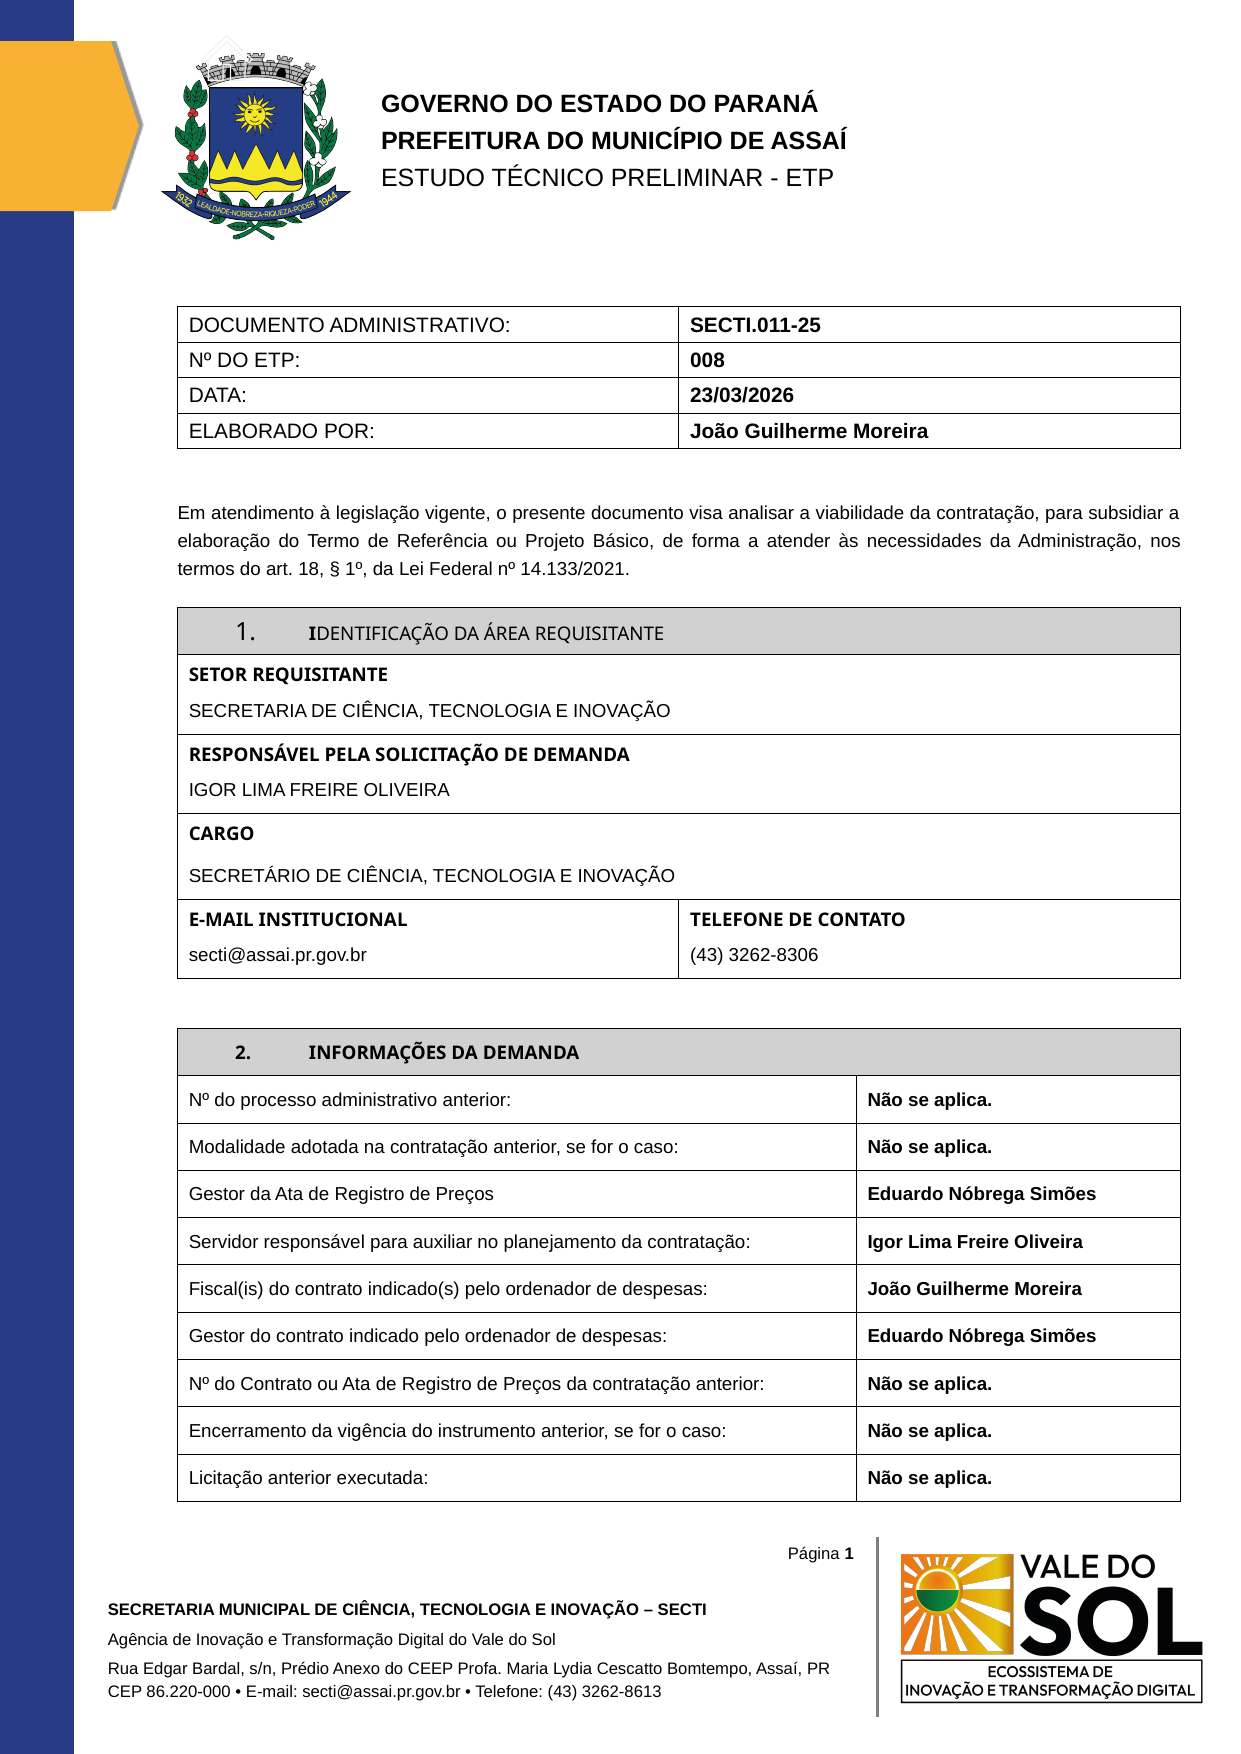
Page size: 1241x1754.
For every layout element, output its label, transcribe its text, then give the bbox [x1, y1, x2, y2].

table_cell CARGO SECRETÁRIO DE CIÊNCIA, TECNOLOGIA E INOVAÇÃO [178, 814, 1180, 899]
text Em atendimento à legislação vigente, o presente documento visa analisar a viabilidade da contratação, para subsidiar a elaboração do Termo de Referência ou Projeto Básico, de forma a atender às necessidades da Administração, nos termos do art. 18, § 1º, da Lei Federal nº 14.133/2021. [177, 502, 1181, 580]
table_cell Não se aplica. [857, 1455, 1180, 1501]
table_cell Eduardo Nóbrega Simões [857, 1313, 1180, 1359]
table_header INFORMAÇÕES DA DEMANDA [178, 1029, 1180, 1075]
table_cell Não se aplica. [857, 1407, 1180, 1453]
table_cell João Guilherme Moreira [857, 1265, 1180, 1312]
table_cell Gestor da Ata de Registro de Preços [178, 1171, 856, 1217]
table_cell Não se aplica. [857, 1360, 1180, 1406]
table_header IDENTIFICAÇÃO DA ÁREA REQUISITANTE [178, 608, 1180, 654]
table_cell Nº do processo administrativo anterior: [178, 1076, 856, 1122]
table_cell Nº do Contrato ou Ata de Registro de Preços da contratação anterior: [178, 1360, 856, 1406]
table_cell Gestor do contrato indicado pelo ordenador de despesas: [178, 1313, 856, 1359]
table_cell Igor Lima Freire Oliveira [857, 1218, 1180, 1264]
table_cell TELEFONE DE CONTATO (43) 3262-8306 [679, 900, 1180, 978]
picture [894, 1548, 1208, 1712]
table_cell RESPONSÁVEL PELA SOLICITAÇÃO DE DEMANDA IGOR LIMA FREIRE OLIVEIRA [178, 735, 1180, 813]
table_cell Fiscal(is) do contrato indicado(s) pelo ordenador de despesas: [178, 1265, 856, 1312]
picture [158, 47, 354, 246]
picture [209, 47, 244, 79]
table_cell Servidor responsável para auxiliar no planejamento da contratação: [178, 1218, 856, 1264]
picture [235, 47, 250, 61]
table_cell SETOR REQUISITANTE SECRETARIA DE CIÊNCIA, TECNOLOGIA E INOVAÇÃO [178, 655, 1180, 734]
table_cell Não se aplica. [857, 1076, 1180, 1122]
table_cell E-MAIL INSTITUCIONAL secti@assai.pr.gov.br [178, 900, 678, 978]
table_cell Eduardo Nóbrega Simões [857, 1171, 1180, 1217]
table_cell Encerramento da vigência do instrumento anterior, se for o caso: [178, 1407, 856, 1453]
table_cell Licitação anterior executada: [178, 1455, 856, 1501]
table_cell Modalidade adotada na contratação anterior, se for o caso: [178, 1124, 856, 1170]
picture [203, 47, 219, 61]
table_cell Não se aplica. [857, 1124, 1180, 1170]
